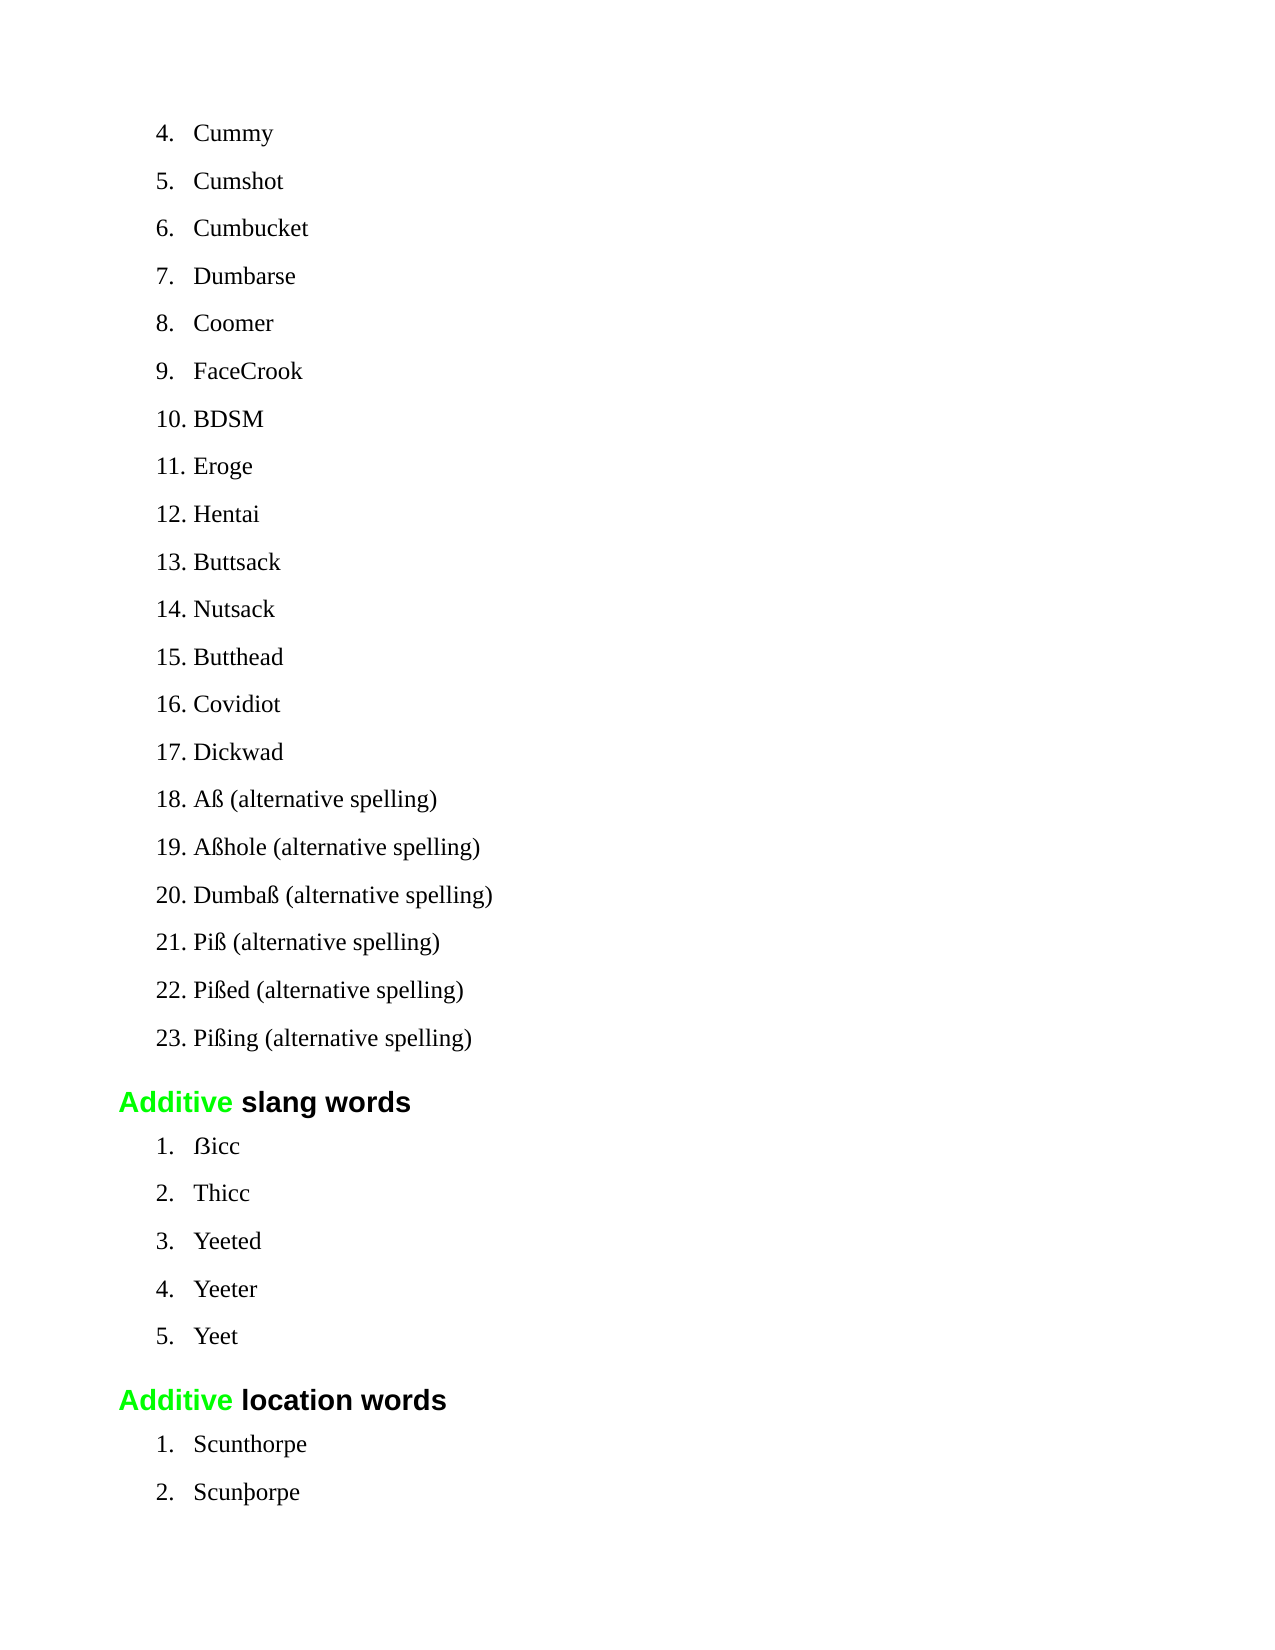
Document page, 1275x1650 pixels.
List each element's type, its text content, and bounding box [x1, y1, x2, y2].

list Pißed (alternative spelling) [156, 975, 1157, 1004]
list Covidiot [156, 689, 1157, 718]
list Cumbucket [156, 213, 1157, 242]
list FaceCrook [156, 356, 1157, 385]
list Aßhole (alternative spelling) [156, 832, 1157, 861]
list Butthead [156, 642, 1157, 671]
list Aß (alternative spelling) [156, 784, 1157, 813]
subtitle Additive slang words [118, 1085, 1157, 1118]
list Dumbaß (alternative spelling) [156, 880, 1157, 908]
list ẞicc [156, 1131, 1157, 1159]
list Yeet [156, 1321, 1157, 1350]
list Scunthorpe [156, 1429, 1157, 1458]
list Dickwad [156, 737, 1157, 766]
list Piß (alternative spelling) [156, 927, 1157, 956]
list Cummy [156, 118, 1157, 147]
list Scunþorpe [156, 1477, 1157, 1506]
list Nutsack [156, 594, 1157, 623]
list Buttsack [156, 547, 1157, 575]
list Eroge [156, 451, 1157, 480]
list Dumbarse [156, 261, 1157, 290]
list Thicc [156, 1178, 1157, 1207]
list Yeeted [156, 1226, 1157, 1255]
list Hentai [156, 499, 1157, 528]
list Pißing (alternative spelling) [156, 1023, 1157, 1051]
list BDSM [156, 404, 1157, 432]
list Yeeter [156, 1274, 1157, 1302]
list Cumshot [156, 166, 1157, 194]
subtitle Additive location words [118, 1383, 1157, 1417]
list Coomer [156, 308, 1157, 337]
